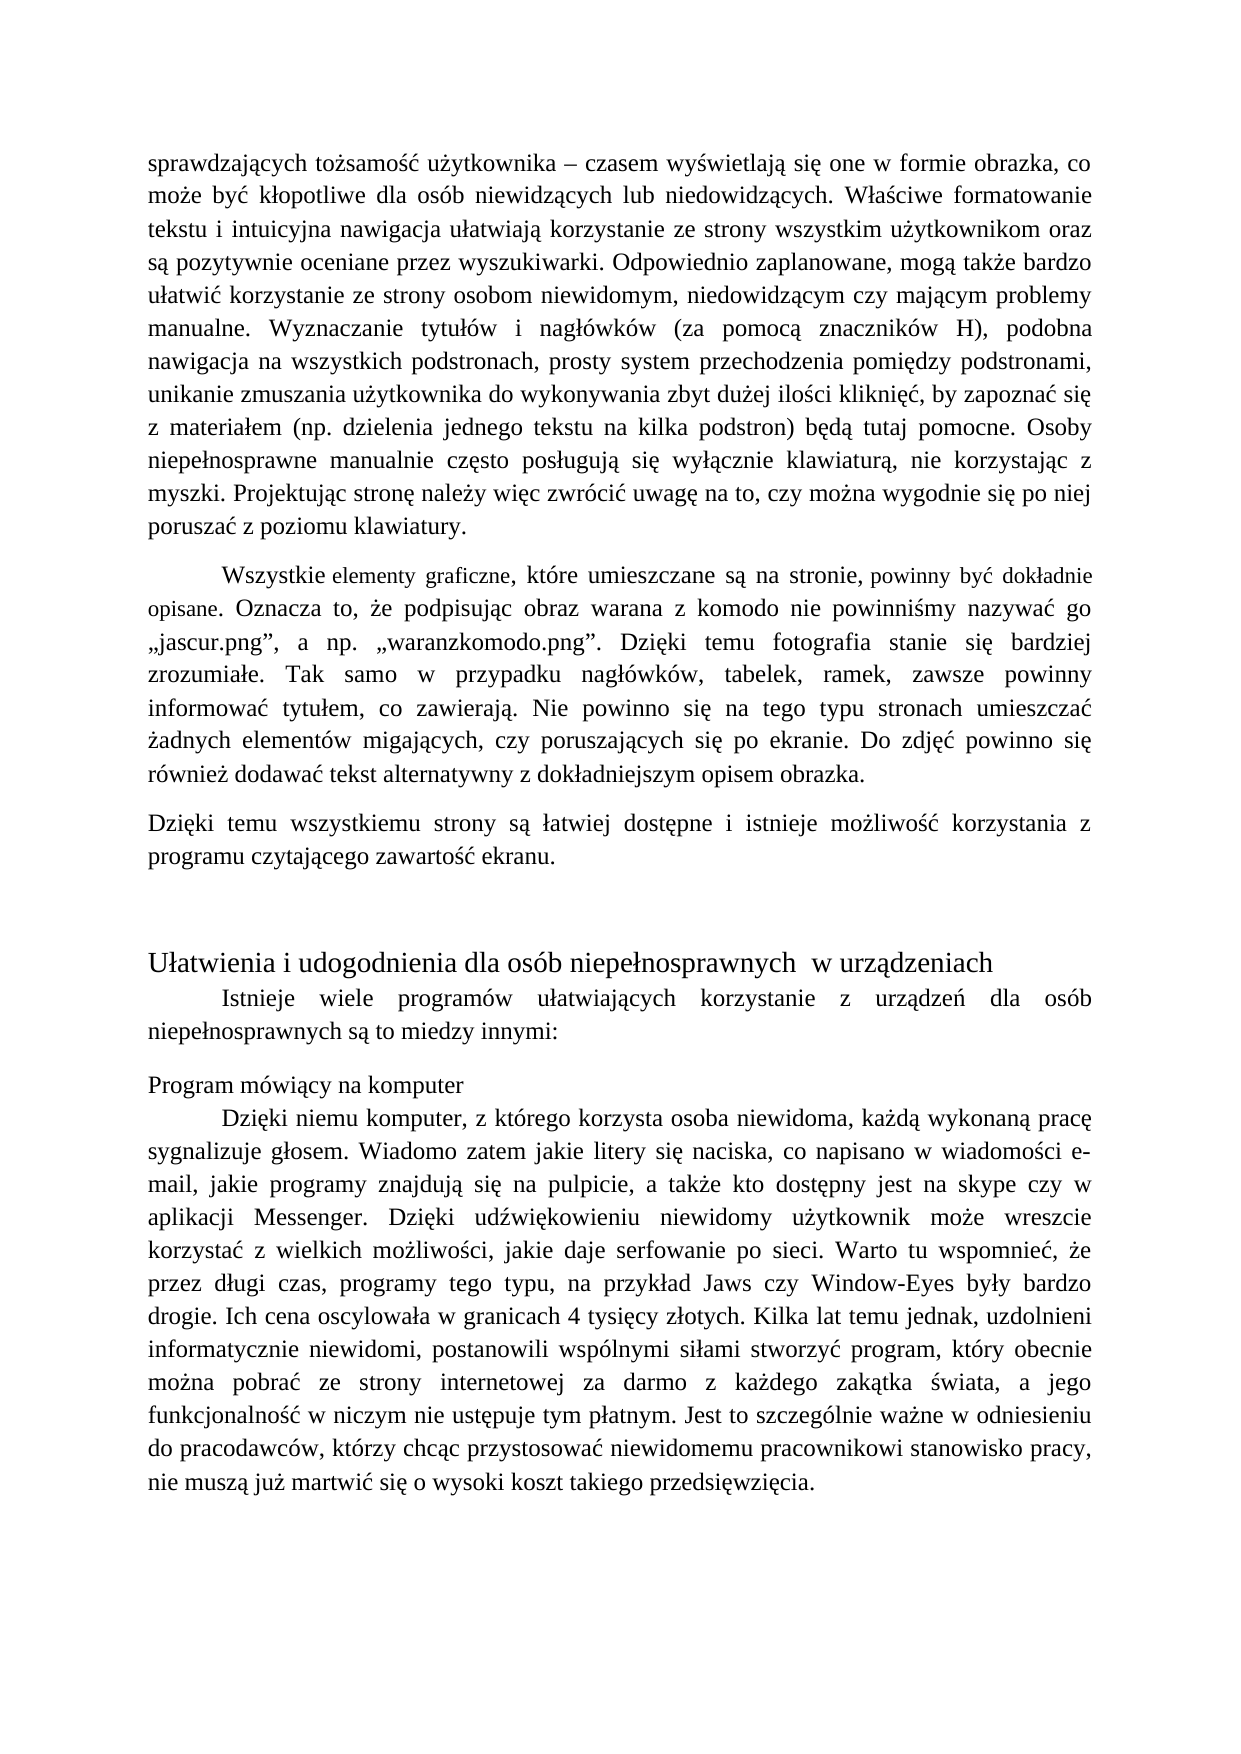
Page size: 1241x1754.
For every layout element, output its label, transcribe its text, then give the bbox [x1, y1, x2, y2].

text Wszystkie elementy graficzne, które umieszczane są na stronie, powinny być dokładnie opisane. Oznacza to, że podpisując obraz warana z komodo nie powinniśmy nazywać go „jascur.png”, a np. „waranzkomodo.png”. Dzięki temu fotografia stanie się bardziej zrozumiałe. Tak samo w przypadku nagłówków, tabelek, ramek, zawsze powinny informować tytułem, co zawierają. Nie powinno się na tego typu stronach umieszczać żadnych elementów migających, czy poruszających się po ekranie. Do zdjęć powinno się również dodawać tekst alternatywny z dokładniejszym opisem obrazka. [148, 561, 1093, 787]
text sprawdzających tożsamość użytkownika – czasem wyświetlają się one w formie obrazka, co może być kłopotliwe dla osób niewidzących lub niedowidzących. Właściwe formatowanie tekstu i intuicyjna nawigacja ułatwiają korzystanie ze strony wszystkim użytkownikom oraz są pozytywnie oceniane przez wyszukiwarki. Odpowiednio zaplanowane, mogą także bardzo ułatwić korzystanie ze strony osobom niewidomym, niedowidzącym czy mającym problemy manualne. Wyznaczanie tytułów i nagłówków (za pomocą znaczników H), podobna nawigacja na wszystkich podstronach, prosty system przechodzenia pomiędzy podstronami, unikanie zmuszania użytkownika do wykonywania zbyt dużej ilości kliknięć, by zapoznać się z materiałem (np. dzielenia jednego tekstu na kilka podstron) będą tutaj pomocne. Osoby niepełnosprawne manualnie często posługują się wyłącznie klawiaturą, nie korzystając z myszki. Projektując stronę należy więc zwrócić uwagę na to, czy można wygodnie się po niej poruszać z poziomu klawiatury. [148, 148, 1093, 539]
subtitle Program mówiący na komputer [148, 1070, 1093, 1099]
subtitle Ułatwienia i udogodnienia dla osób niepełnosprawnych w urządzeniach [148, 945, 1093, 978]
text Istnieje wiele programów ułatwiających korzystanie z urządzeń dla osób niepełnosprawnych są to miedzy innymi: [148, 983, 1093, 1045]
text Dzięki temu wszystkiemu strony są łatwiej dostępne i istnieje możliwość korzystania z programu czytającego zawartość ekranu. [148, 808, 1093, 870]
text Dzięki niemu komputer, z którego korzysta osoba niewidoma, każdą wykonaną pracę sygnalizuje głosem. Wiadomo zatem jakie litery się naciska, co napisano w wiadomości e-mail, jakie programy znajdują się na pulpicie, a także kto dostępny jest na skype czy w aplikacji Messenger. Dzięki udźwiękowieniu niewidomy użytkownik może wreszcie korzystać z wielkich możliwości, jakie daje serfowanie po sieci. Warto tu wspomnieć, że przez długi czas, programy tego typu, na przykład Jaws czy Window-Eyes były bardzo drogie. Ich cena oscylowała w granicach 4 tysięcy złotych. Kilka lat temu jednak, uzdolnieni informatycznie niewidomi, postanowili wspólnymi siłami stworzyć program, który obecnie można pobrać ze strony internetowej za darmo z każdego zakątka świata, a jego funkcjonalność w niczym nie ustępuje tym płatnym. Jest to szczególnie ważne w odniesieniu do pracodawców, którzy chcąc przystosować niewidomemu pracownikowi stanowisko pracy, nie muszą już martwić się o wysoki koszt takiego przedsięwzięcia. [148, 1103, 1093, 1495]
